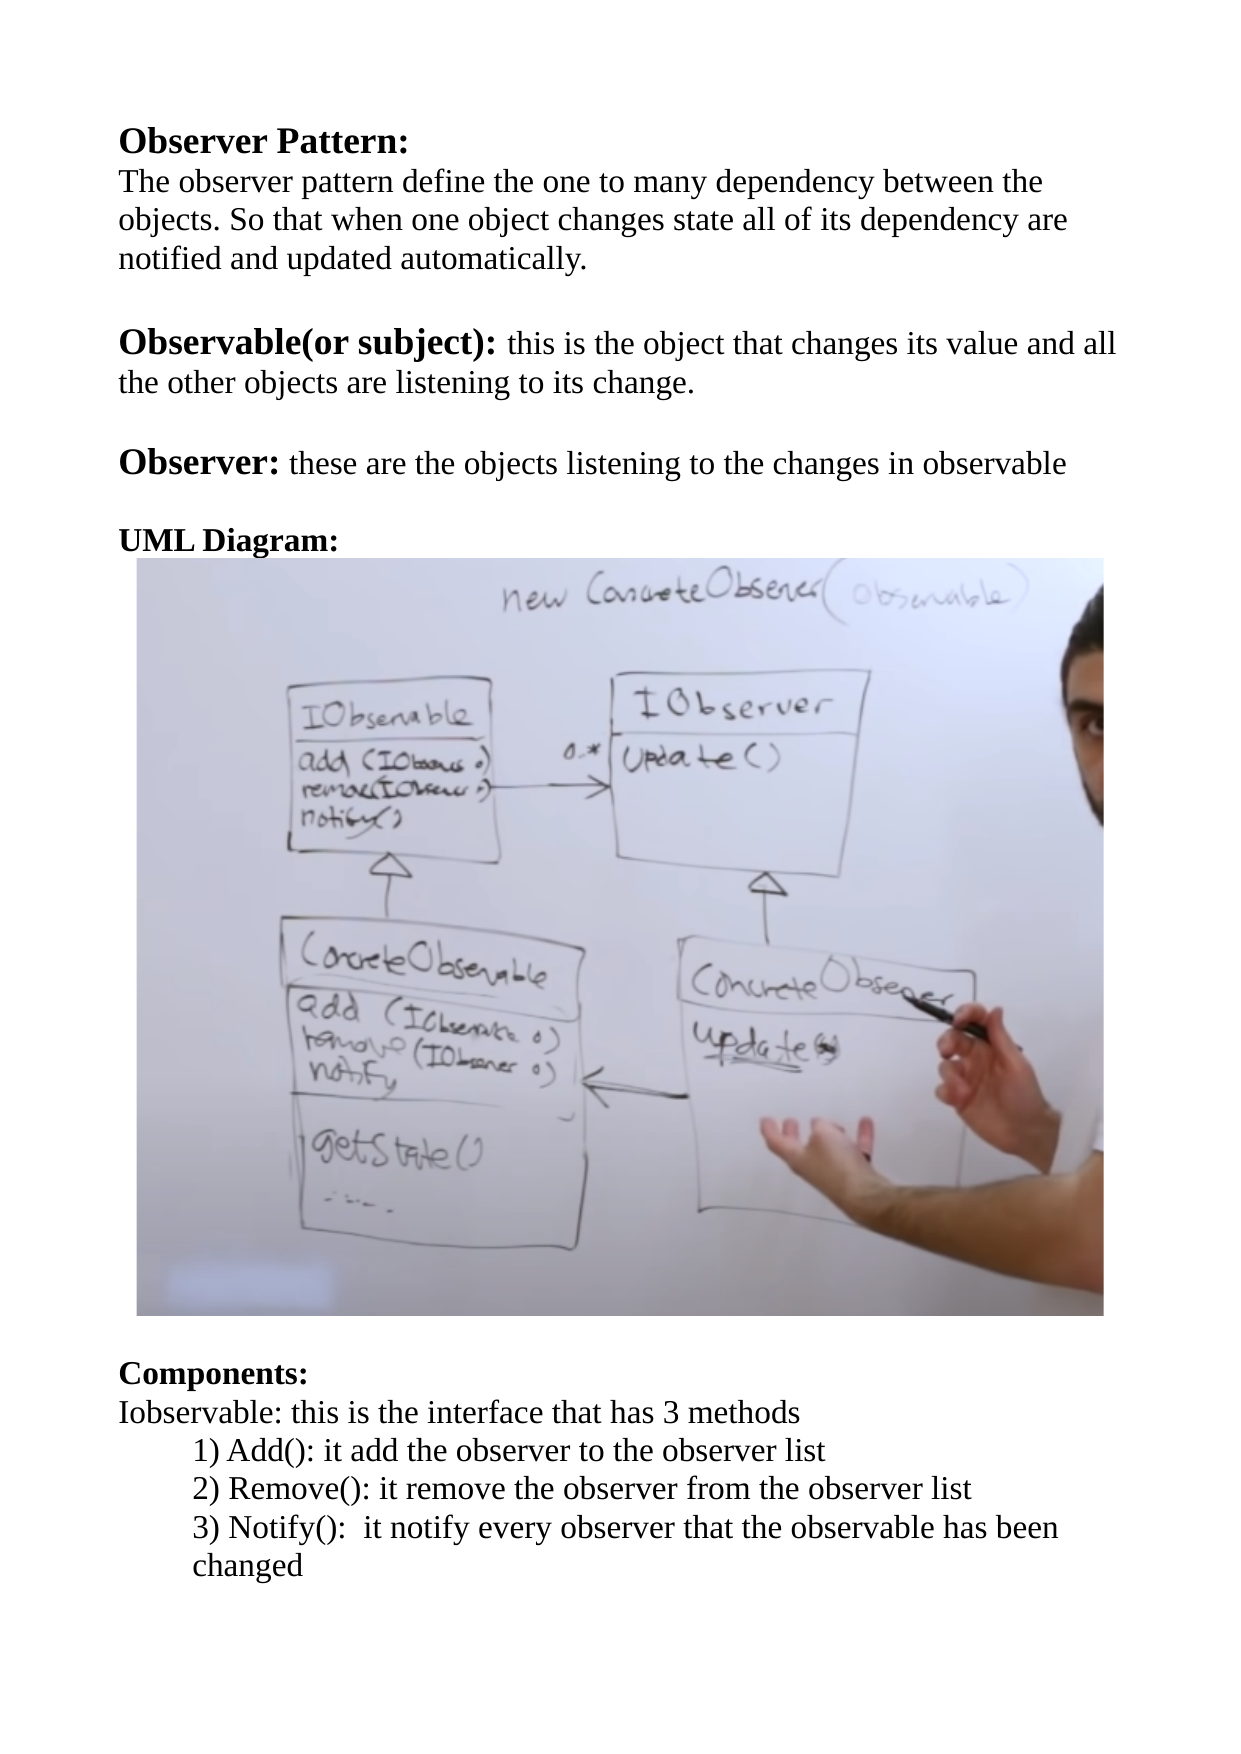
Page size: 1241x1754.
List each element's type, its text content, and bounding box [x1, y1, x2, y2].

text Iobservable: this is the interface that has 3 methods [118, 1392, 1122, 1430]
text Components: [118, 1353, 1122, 1392]
text UML Diagram: [118, 521, 1122, 559]
text 2) Remove(): it remove the observer from the observer list [118, 1468, 1122, 1507]
picture [136, 558, 1104, 1316]
text 3) Notify(): it notify every observer that the observable has been changed [118, 1507, 1122, 1583]
text The observer pattern define the one to many dependency between the objects. So that when one object changes state all of its dependency are notified and updated automatically. [118, 161, 1122, 276]
text Observer Pattern: [118, 118, 1122, 161]
text Observer: these are the objects listening to the changes in observable [118, 439, 1122, 482]
text 1) Add(): it add the observer to the observer list [118, 1430, 1122, 1468]
text Observable(or subject): this is the object that changes its value and all the other objects are listening to its change. [118, 319, 1122, 401]
